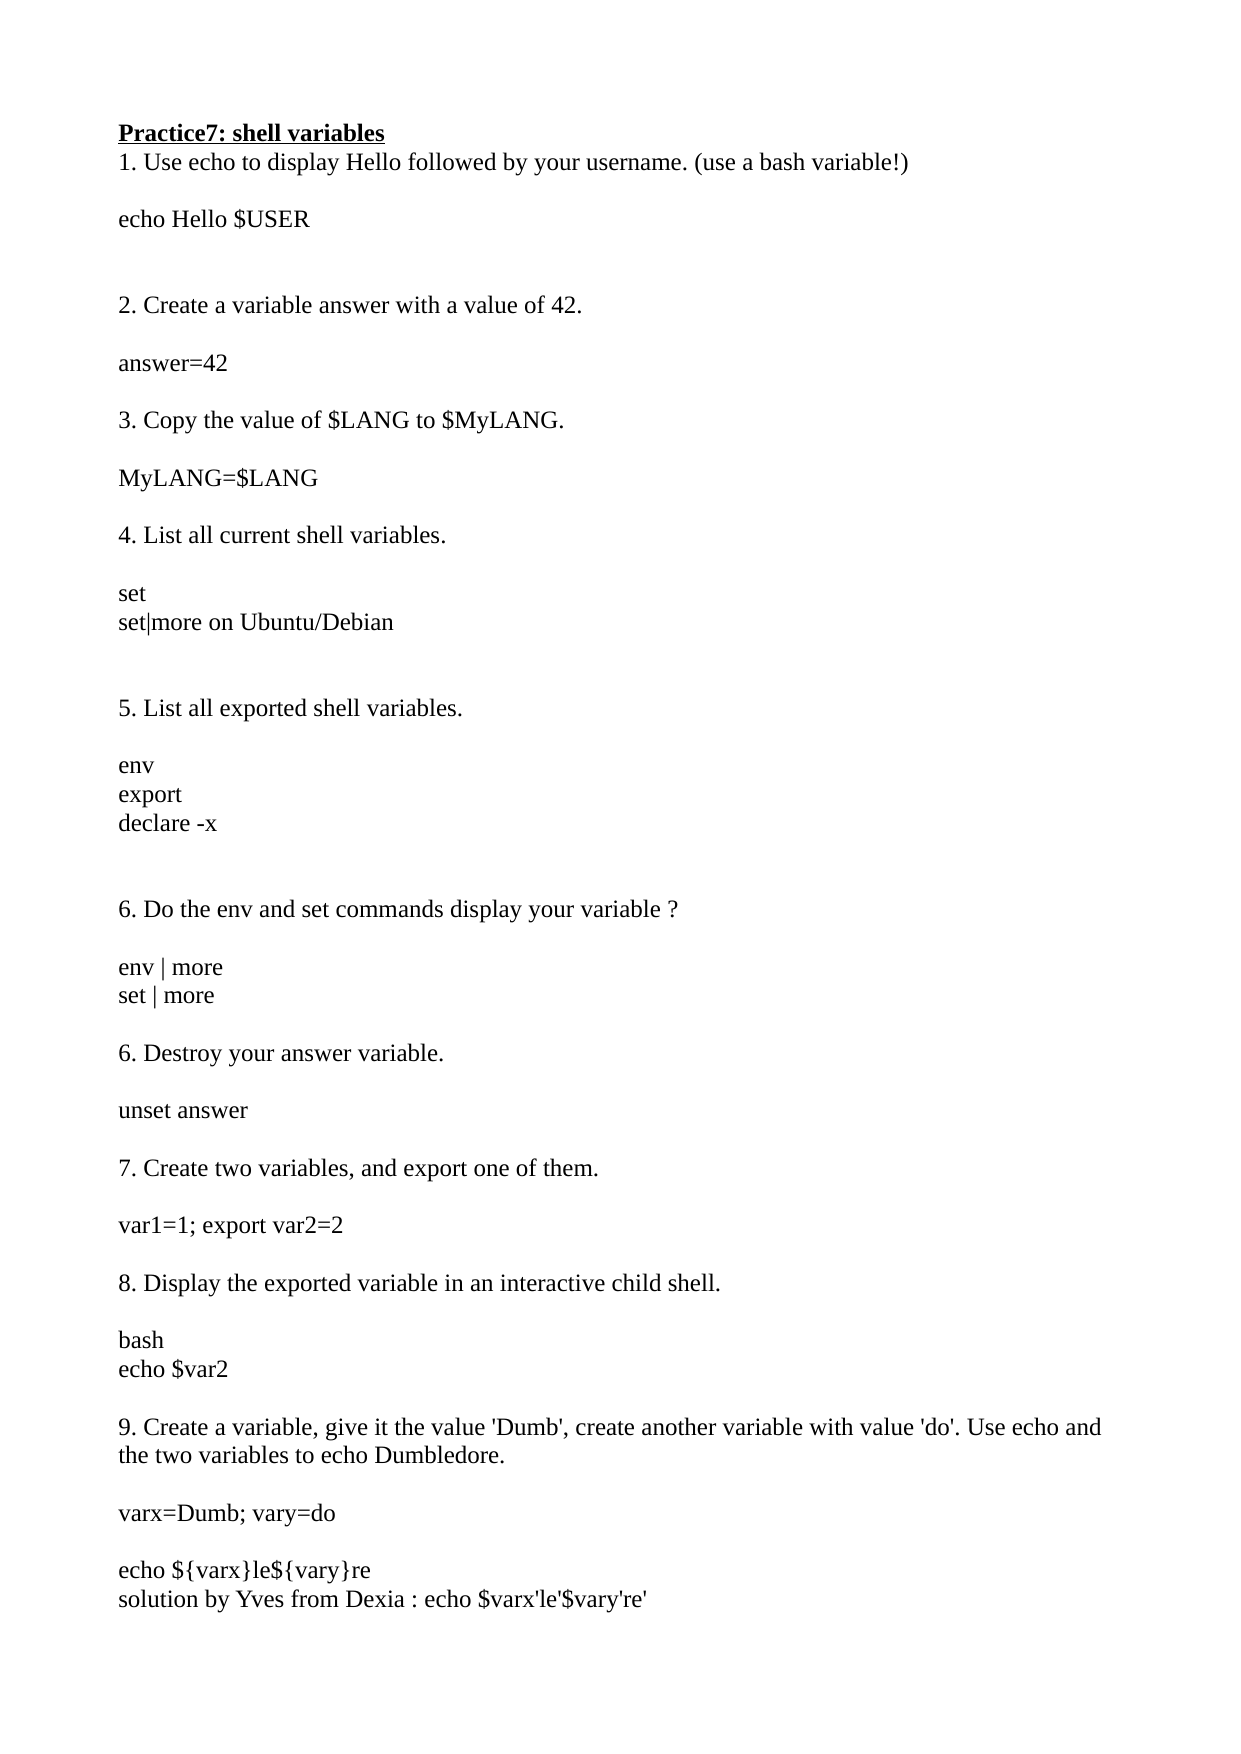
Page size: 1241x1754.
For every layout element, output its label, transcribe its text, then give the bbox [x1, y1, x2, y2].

text 4. List all current shell variables. [118, 521, 1122, 549]
text set | more [118, 981, 1122, 1009]
text 9. Create a variable, give it the value 'Dumb', create another variable with value 'do'. Use echo and the two variables to echo Dumbledore. [118, 1412, 1122, 1469]
text 7. Create two variables, and export one of them. [118, 1153, 1122, 1182]
text answer=42 [118, 348, 1122, 377]
text 6. Do the env and set commands display your variable ? [118, 894, 1122, 923]
text bash [118, 1326, 1122, 1354]
text 8. Display the exported variable in an interactive child shell. [118, 1268, 1122, 1297]
text unset answer [118, 1096, 1122, 1124]
text set [118, 578, 1122, 607]
text 6. Destroy your answer variable. [118, 1038, 1122, 1067]
text env | more [118, 952, 1122, 981]
text var1=1; export var2=2 [118, 1211, 1122, 1239]
text Practice7: shell variables [118, 118, 1122, 147]
text echo ${varx}le${vary}re [118, 1556, 1122, 1584]
text set|more on Ubuntu/Debian [118, 607, 1122, 636]
text echo $var2 [118, 1354, 1122, 1383]
text solution by Yves from Dexia : echo $varx'le'$vary're' [118, 1584, 1122, 1613]
text varx=Dumb; vary=do [118, 1498, 1122, 1527]
text MyLANG=$LANG [118, 463, 1122, 492]
text 1. Use echo to display Hello followed by your username. (use a bash variable!) [118, 147, 1122, 176]
text declare -x [118, 808, 1122, 837]
text 2. Create a variable answer with a value of 42. [118, 291, 1122, 319]
text 5. List all exported shell variables. [118, 693, 1122, 722]
text env [118, 751, 1122, 779]
text 3. Copy the value of $LANG to $MyLANG. [118, 406, 1122, 434]
text echo Hello $USER [118, 204, 1122, 233]
text export [118, 779, 1122, 808]
